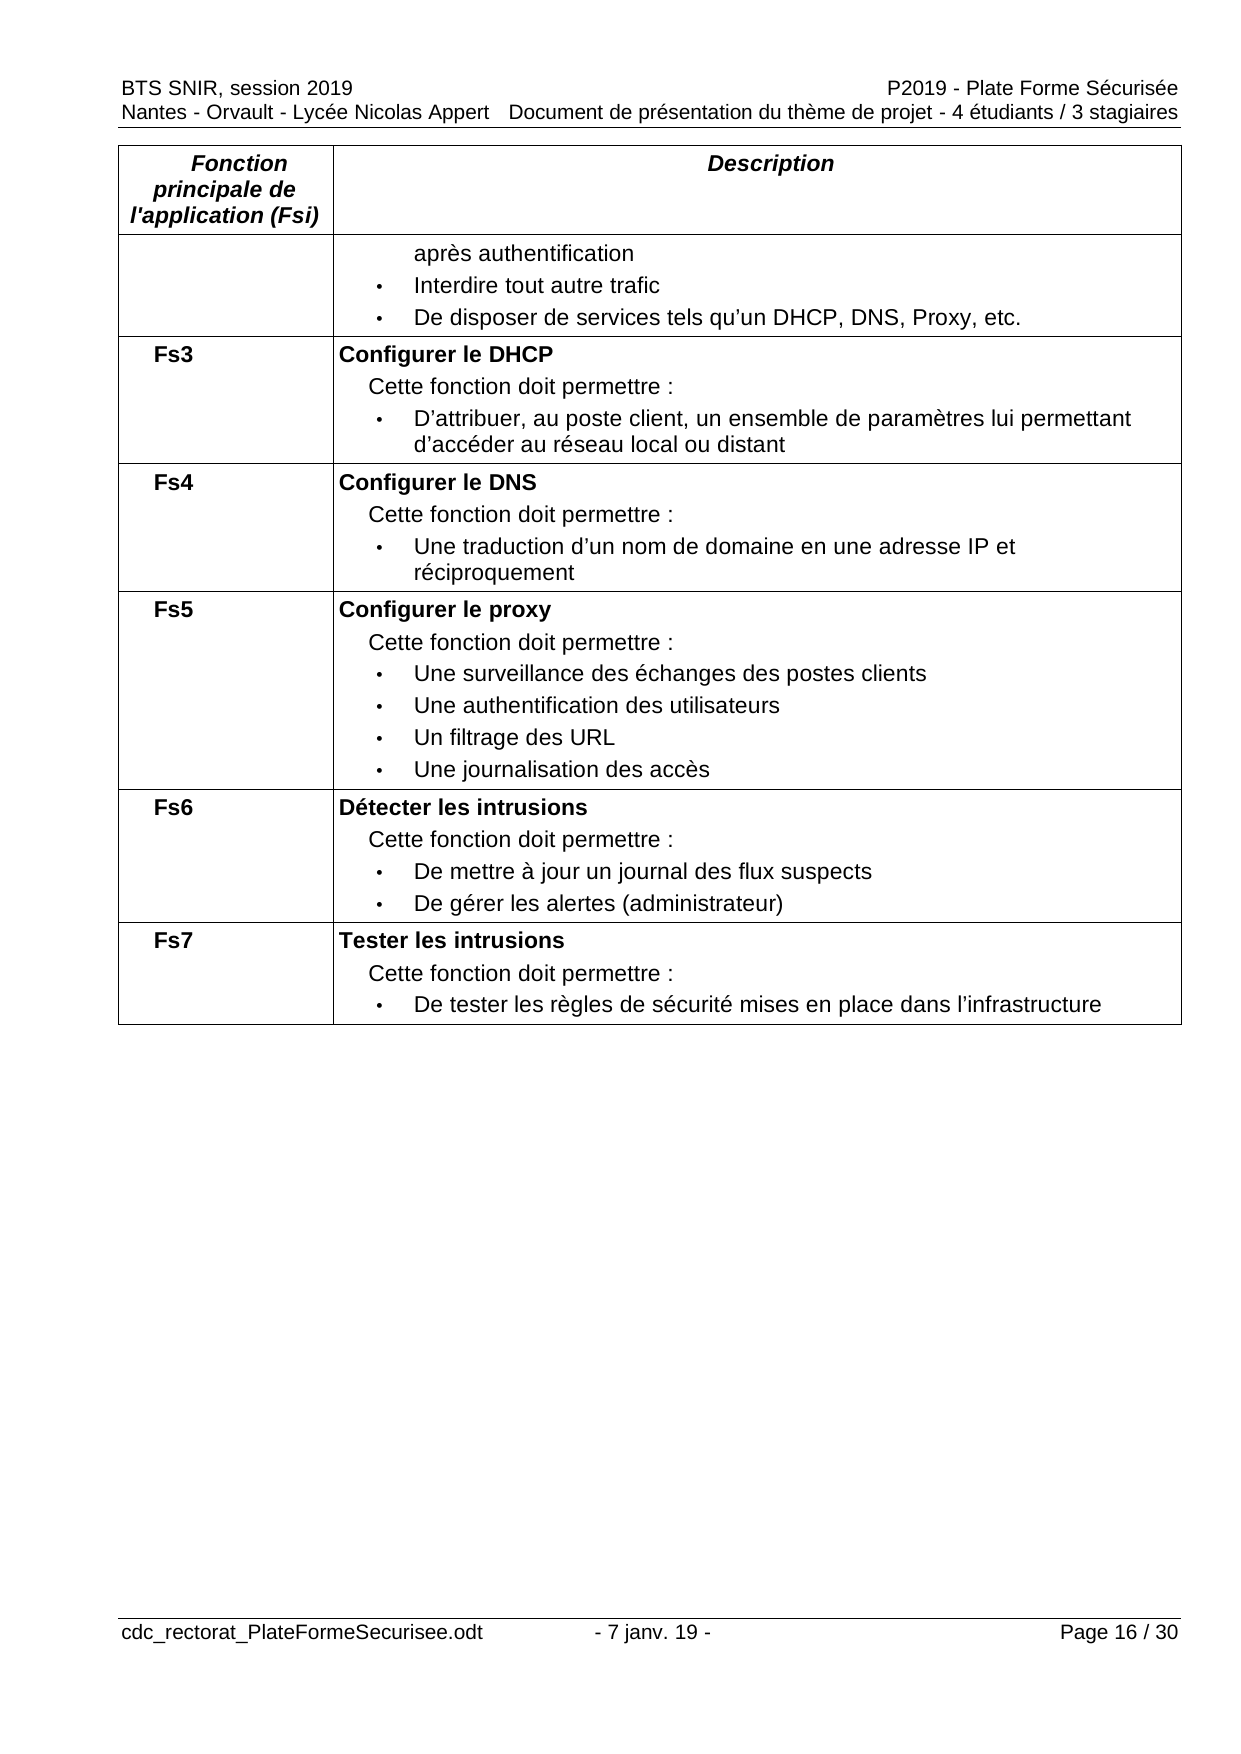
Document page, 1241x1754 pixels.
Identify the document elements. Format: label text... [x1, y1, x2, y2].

table_cell Fs4 [119, 464, 333, 591]
table_cell Fs7 [119, 923, 333, 1024]
table_cell Fs5 [119, 592, 333, 789]
table_cell [119, 235, 333, 336]
table_cell Configurer le portail captif Cette fonction doit : Permettre aux clients sans fil d’accéder aux ressources de l’entreprise après authentification Interdire tout autre trafic De disposer de services tels qu’un DHCP, DNS, Proxy, etc. [334, 235, 1181, 336]
table_header Description [334, 146, 1181, 234]
table_cell Détecter les intrusions Cette fonction doit permettre : De mettre à jour un journal des flux suspects De gérer les alertes (administrateur) [334, 790, 1181, 922]
table_header Fonction principale de l'application (Fsi) [119, 146, 333, 234]
table_cell Configurer le proxy Cette fonction doit permettre : Une surveillance des échanges des postes clients Une authentification des utilisateurs Un filtrage des URL Une journalisation des accès [334, 592, 1181, 789]
table_cell Fs3 [119, 337, 333, 463]
table_cell Tester les intrusions Cette fonction doit permettre : De tester les règles de sécurité mises en place dans l’infrastructure [334, 923, 1181, 1024]
table_cell Configurer le DNS Cette fonction doit permettre : Une traduction d’un nom de domaine en une adresse IP et réciproquement [334, 464, 1181, 591]
table_cell Configurer le DHCP Cette fonction doit permettre : D’attribuer, au poste client, un ensemble de paramètres lui permettant d’accéder au réseau local ou distant [334, 337, 1181, 463]
table_cell Fs6 [119, 790, 333, 922]
